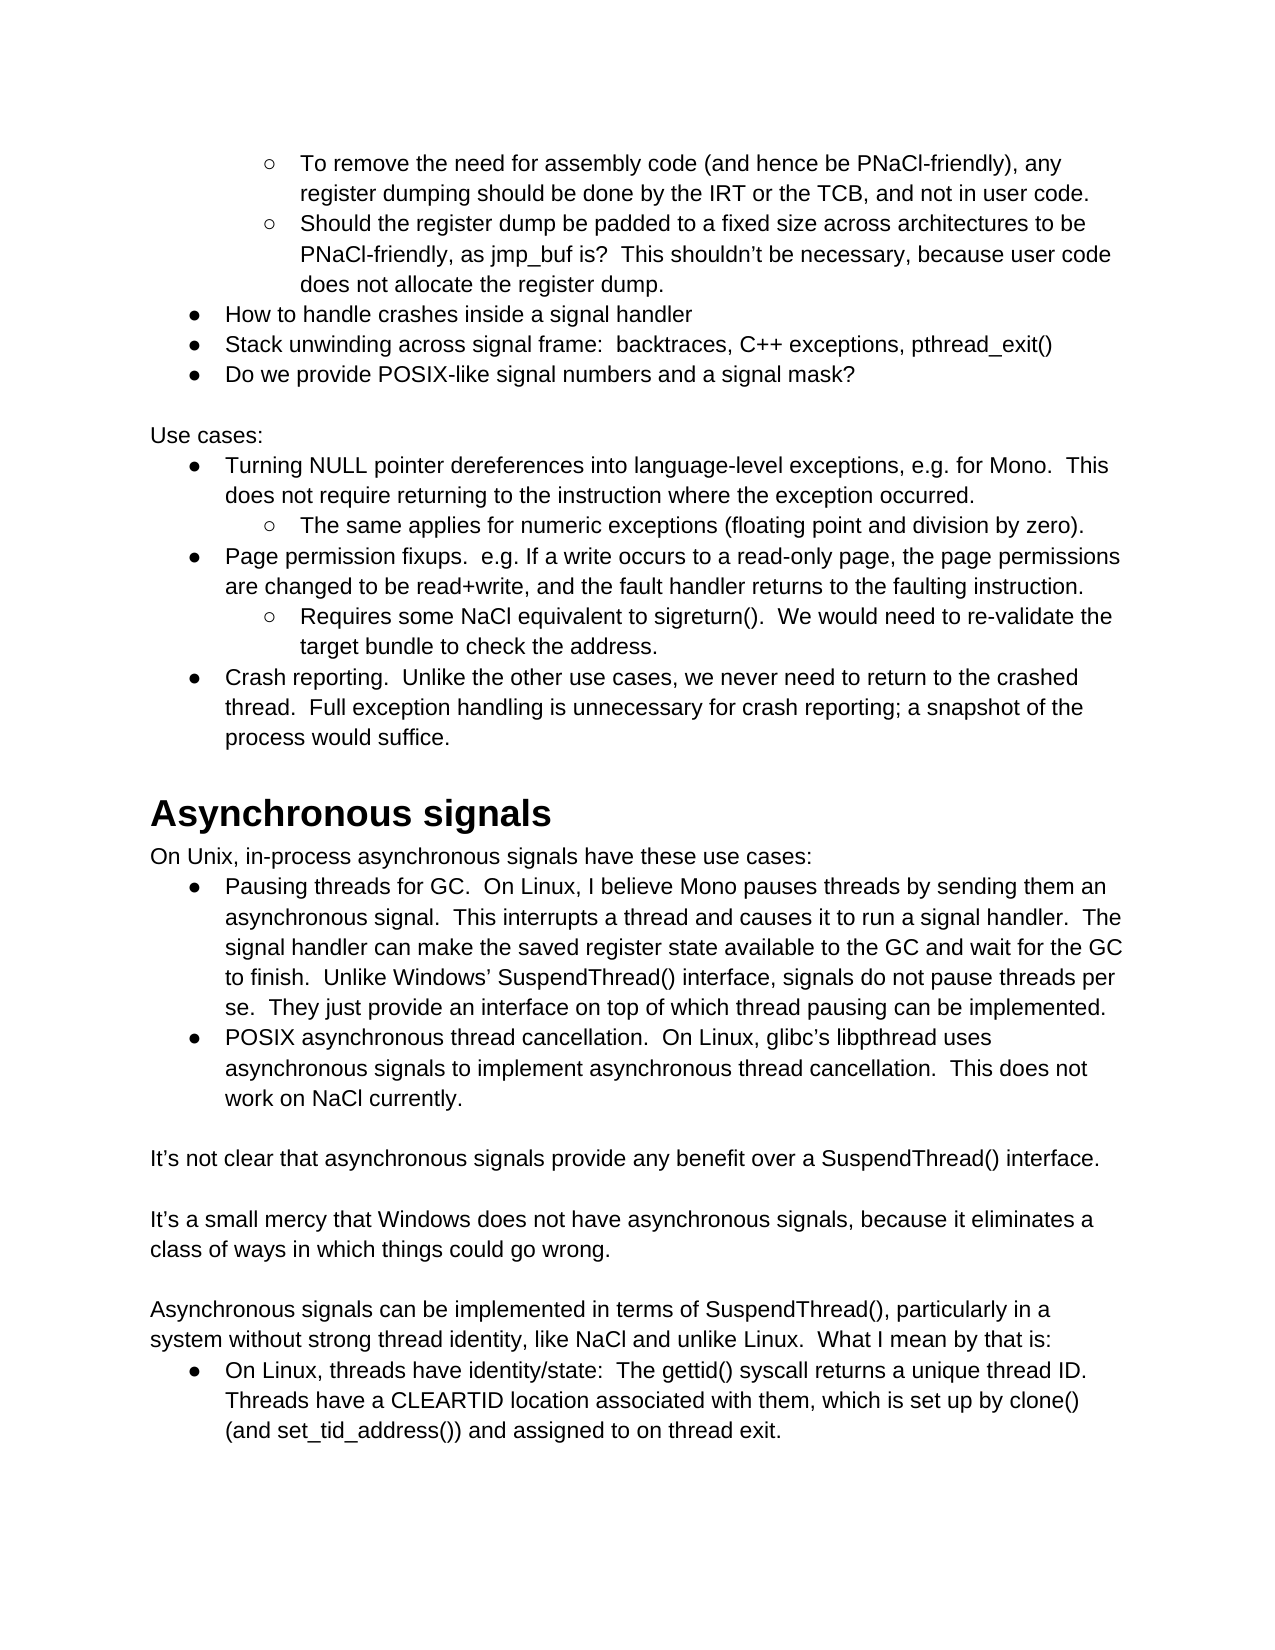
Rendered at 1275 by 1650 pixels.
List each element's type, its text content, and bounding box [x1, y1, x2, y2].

text On Unix, in-process asynchronous signals have these use cases: [150, 843, 1125, 869]
list On Linux, threads have identity/state: The gettid() syscall returns a unique thread ID. Threads have a CLEARTID location associated with them, which is set up by clone() (and set_tid_address()) and assigned to on thread exit. [187, 1357, 1125, 1443]
text Asynchronous signals can be implemented in terms of SuspendThread(), particularly in a system without strong thread identity, like NaCl and unlike Linux. What I mean by that is: [150, 1296, 1125, 1353]
list Pausing threads for GC. On Linux, I believe Mono pauses threads by sending them an asynchronous signal. This interrupts a thread and causes it to run a signal handler. The signal handler can make the saved register state available to the GC and wait for the GC to finish. Unlike Windows’ SuspendThread() interface, signals do not pause threads per se. They just provide an interface on top of which thread pausing can be implemented. [187, 873, 1125, 1021]
text It’s a small mercy that Windows does not have asynchronous signals, because it eliminates a class of ways in which things could go wrong. [150, 1206, 1125, 1262]
list Page permission fixups. e.g. If a write occurs to a read-only page, the page permissions are changed to be read+write, and the fault handler returns to the faulting instruction. [187, 543, 1125, 599]
list How to handle crashes inside a signal handler [187, 301, 1125, 327]
list Turning NULL pointer dereferences into language-level exceptions, e.g. for Mono. This does not require returning to the instruction where the exception occurred. [187, 452, 1125, 509]
list Do we provide POSIX-like signal numbers and a signal mask? [187, 361, 1125, 388]
list To remove the need for assembly code (and hence be PNaCl-friendly), any register dumping should be done by the IRT or the TCB, and not in user code. [262, 150, 1125, 207]
list Stack unwinding across signal frame: backtraces, C++ exceptions, pthread_exit() [187, 331, 1125, 358]
list Requires some NaCl equivalent to sigreturn(). We would need to re-validate the target bundle to check the address. [262, 603, 1125, 660]
list POSIX asynchronous thread cancellation. On Linux, glibc’s libpthread uses asynchronous signals to implement asynchronous thread cancellation. This does not work on NaCl currently. [187, 1024, 1125, 1111]
text Use cases: [150, 422, 1125, 448]
list The same applies for numeric exceptions (floating point and division by zero). [262, 512, 1125, 539]
list Should the register dump be padded to a fixed size across architectures to be PNaCl-friendly, as jmp_buf is? This shouldn’t be necessary, because user code does not allocate the register dump. [262, 210, 1125, 297]
subtitle Asynchronous signals [150, 792, 1125, 835]
text It’s not clear that asynchronous signals provide any benefit over a SuspendThread() interface. [150, 1145, 1125, 1172]
list Crash reporting. Unlike the other use cases, we never need to return to the crashed thread. Full exception handling is unnecessary for crash reporting; a snapshot of the process would suffice. [187, 663, 1125, 750]
